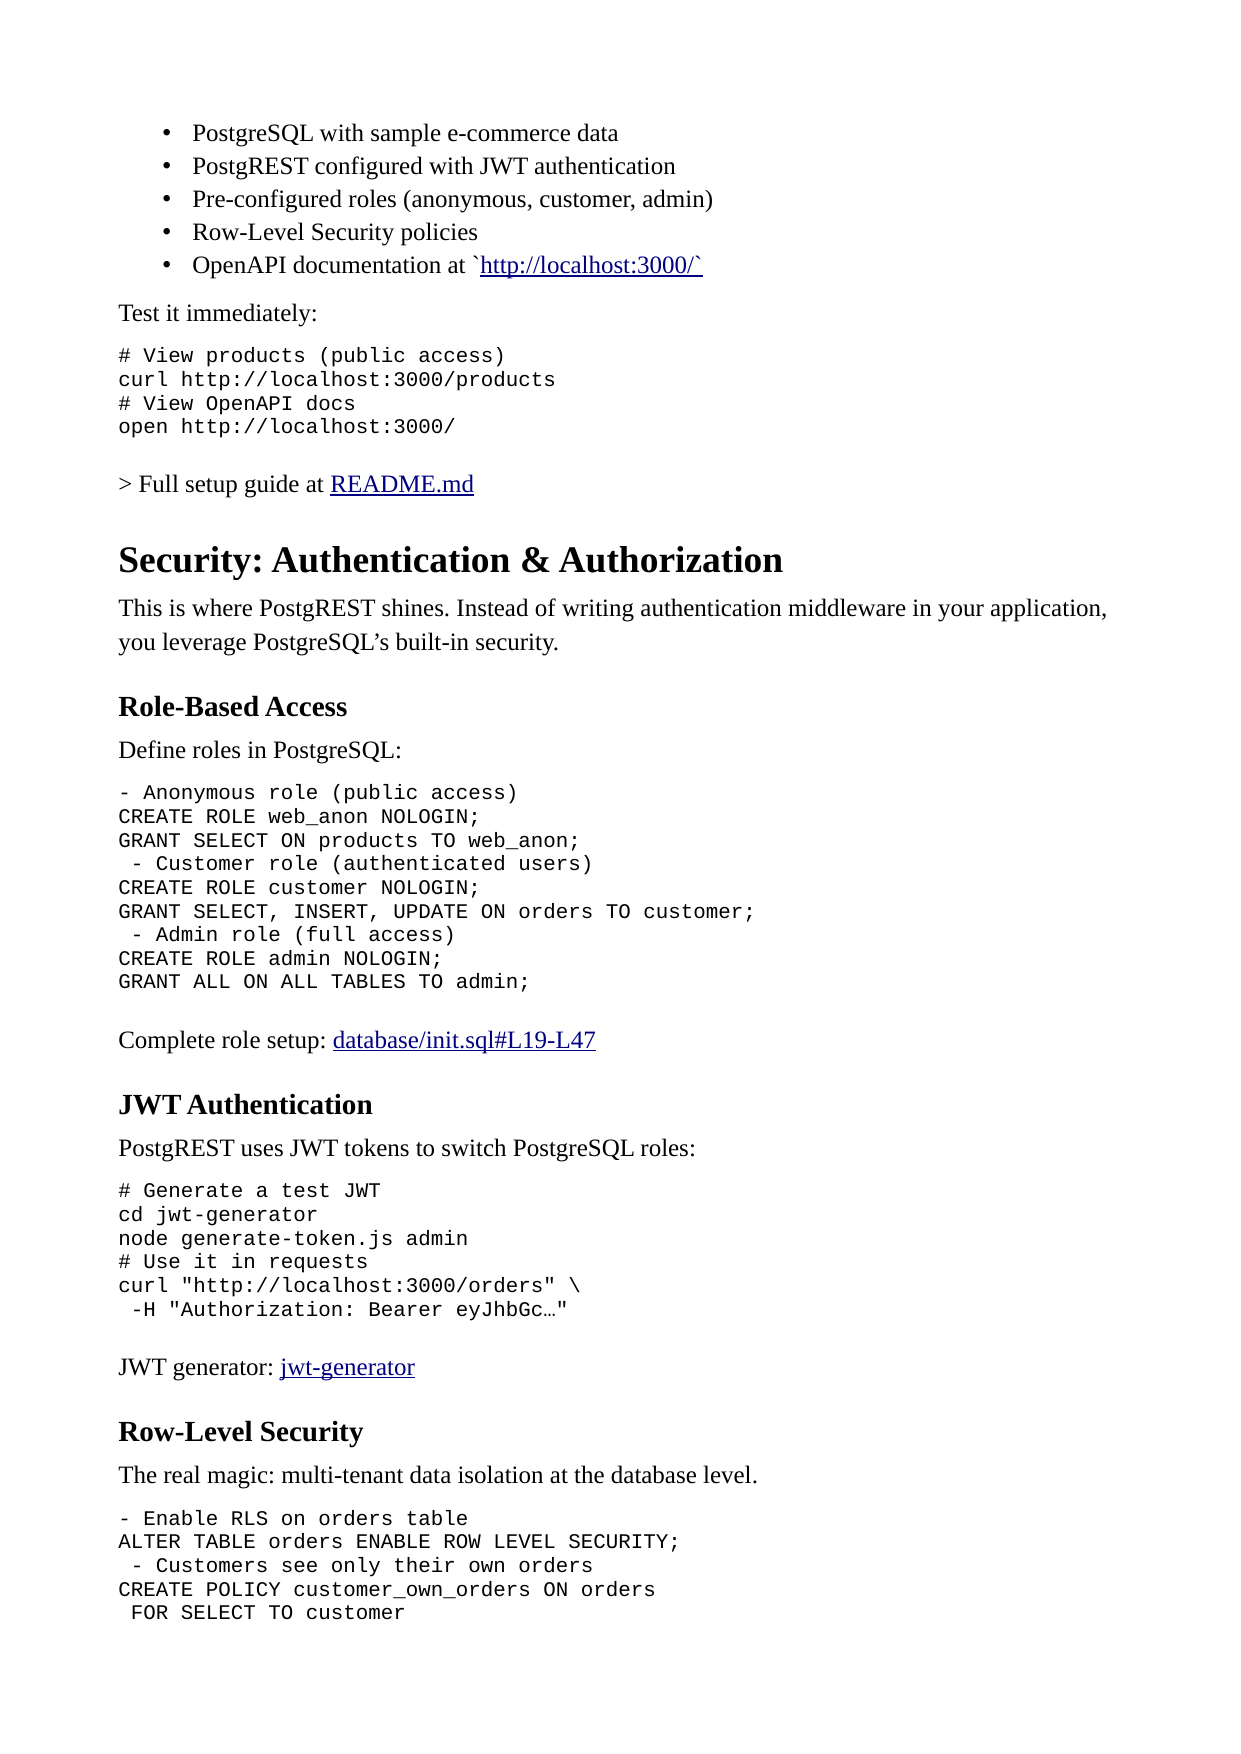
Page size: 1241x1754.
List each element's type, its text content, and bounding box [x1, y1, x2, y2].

subtitle JWT Authentication [118, 1087, 1122, 1120]
text # Generate a test JWT [118, 1181, 1122, 1204]
subtitle Row-Level Security [118, 1414, 1122, 1448]
text ALTER TABLE orders ENABLE ROW LEVEL SECURITY; [118, 1531, 1122, 1555]
text PostgREST uses JWT tokens to switch PostgreSQL roles: [118, 1133, 1122, 1162]
text - Customer role (authenticated users) [118, 853, 1122, 877]
list Pre-configured roles (anonymous, customer, admin) [162, 184, 1122, 213]
text -H "Authorization: Bearer eyJhbGc…" [118, 1299, 1122, 1322]
text open http://localhost:3000/ [118, 416, 1122, 440]
text # View products (public access) [118, 345, 1122, 369]
text The real magic: multi-tenant data isolation at the database level. [118, 1460, 1122, 1489]
text GRANT SELECT ON products TO web_anon; [118, 830, 1122, 853]
text GRANT SELECT, INSERT, UPDATE ON orders TO customer; [118, 901, 1122, 924]
text CREATE POLICY customer_own_orders ON orders [118, 1579, 1122, 1602]
text JWT generator: jwt-generator [118, 1352, 1122, 1381]
text - Anonymous role (public access) [118, 782, 1122, 806]
text CREATE ROLE admin NOLOGIN; [118, 948, 1122, 972]
subtitle Role-Based Access [118, 689, 1122, 722]
text GRANT ALL ON ALL TABLES TO admin; [118, 972, 1122, 995]
text - Admin role (full access) [118, 924, 1122, 948]
text curl "http://localhost:3000/orders" \ [118, 1275, 1122, 1299]
text curl http://localhost:3000/products [118, 369, 1122, 393]
text cd jwt-generator [118, 1204, 1122, 1228]
text CREATE ROLE web_anon NOLOGIN; [118, 806, 1122, 830]
list PostgreSQL with sample e-commerce data [162, 118, 1122, 147]
list Row-Level Security policies [162, 217, 1122, 246]
text > Full setup guide at README.md [118, 469, 1122, 498]
text # Use it in requests [118, 1251, 1122, 1275]
text Define roles in PostgreSQL: [118, 735, 1122, 763]
text FOR SELECT TO customer [118, 1602, 1122, 1626]
text # View OpenAPI docs [118, 393, 1122, 416]
text node generate-token.js admin [118, 1228, 1122, 1251]
text This is where PostgREST shines. Instead of writing authentication middleware in your application, you leverage PostgreSQL’s built-in security. [118, 593, 1122, 655]
subtitle Security: Authentication & Authorization [118, 538, 1122, 581]
text Complete role setup: database/init.sql#L19-L47 [118, 1025, 1122, 1053]
list OpenAPI documentation at `http://localhost:3000/` [162, 250, 1122, 279]
text - Customers see only their own orders [118, 1555, 1122, 1579]
text CREATE ROLE customer NOLOGIN; [118, 877, 1122, 901]
list PostgREST configured with JWT authentication [162, 151, 1122, 180]
text - Enable RLS on orders table [118, 1508, 1122, 1531]
text Test it immediately: [118, 298, 1122, 327]
